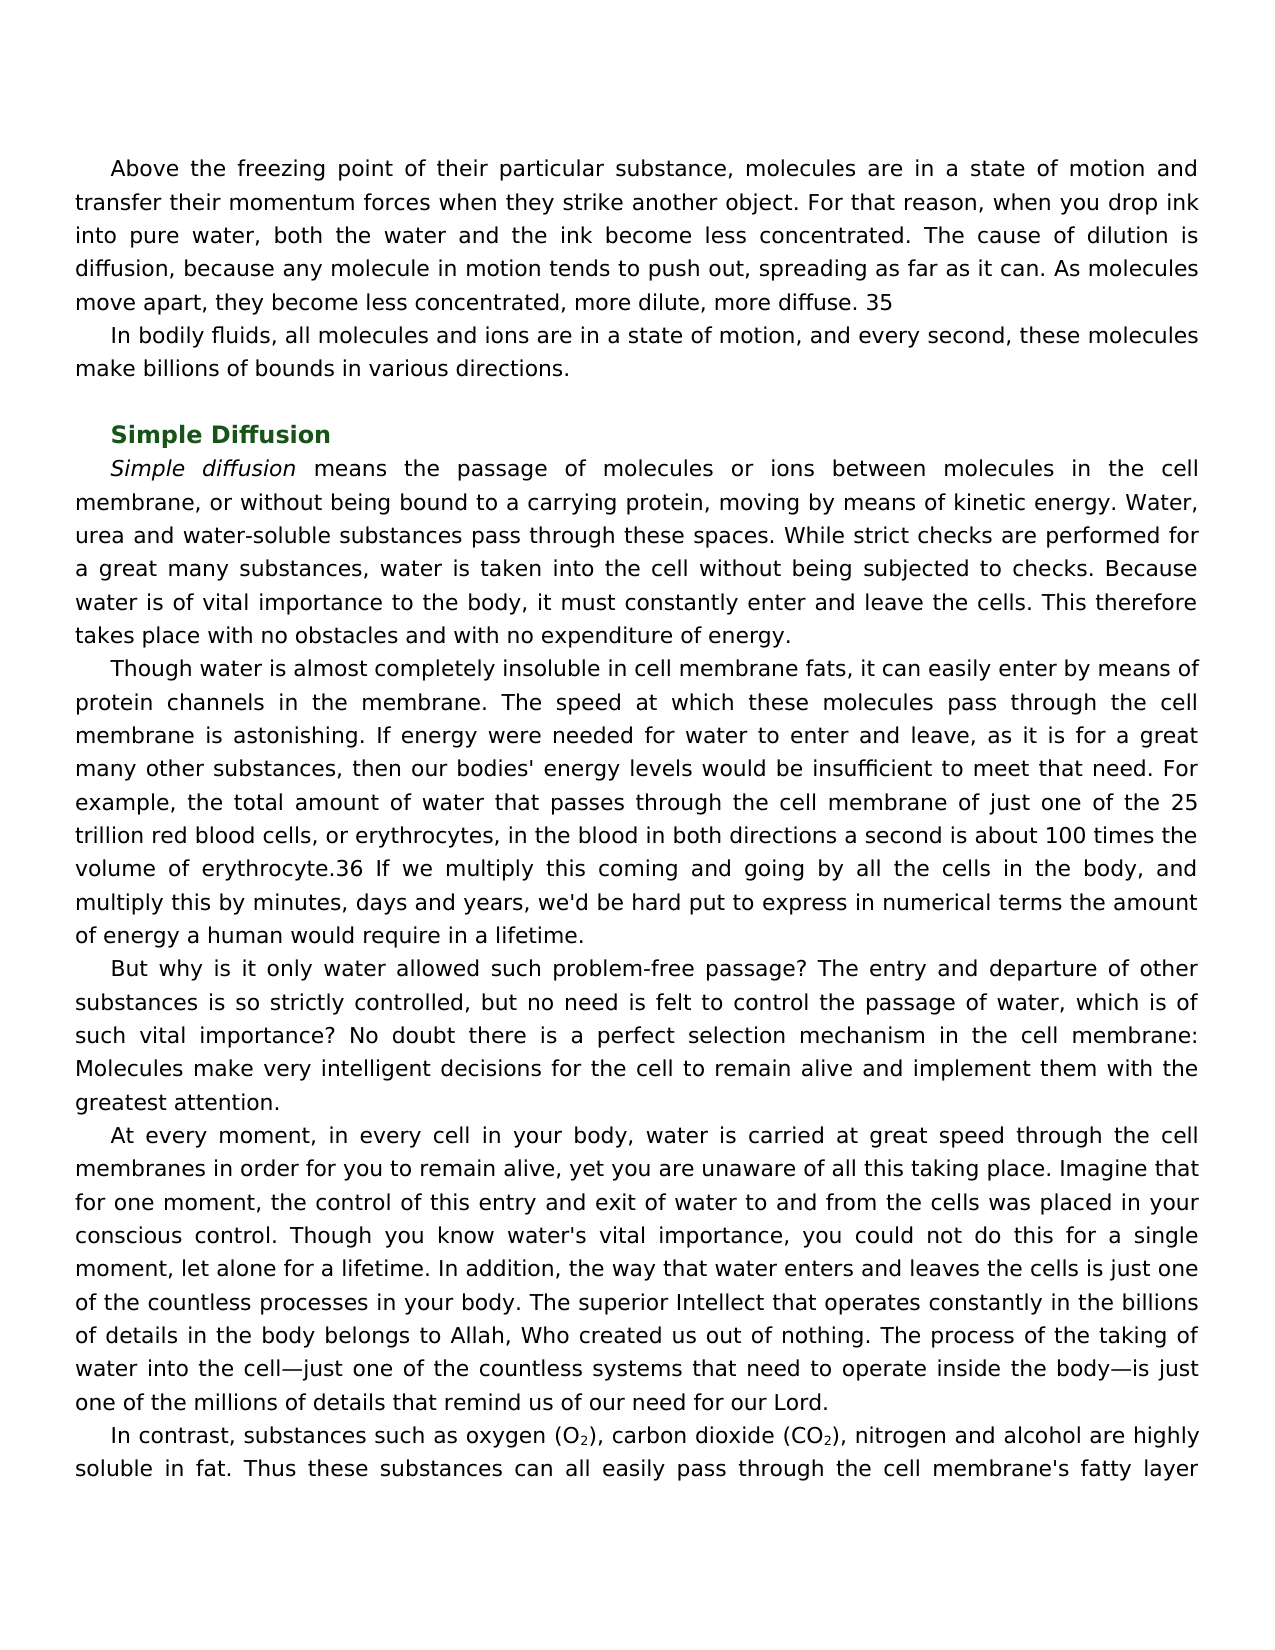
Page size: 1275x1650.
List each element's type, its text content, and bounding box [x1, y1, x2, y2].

text In bodily fluids, all molecules and ions are in a state of motion, and every second, these molecules make billions of bounds in various directions. [75, 317, 1200, 383]
text Simple diffusion means the passage of molecules or ions between molecules in the cell membrane, or without being bound to a carrying protein, moving by means of kinetic energy. Water, urea and water-soluble substances pass through these spaces. While strict checks are performed for a great many substances, water is taken into the cell without being subjected to checks. Because water is of vital importance to the body, it must constantly enter and leave the cells. This therefore takes place with no obstacles and with no expenditure of energy. [75, 450, 1200, 650]
text Above the freezing point of their particular substance, molecules are in a state of motion and transfer their momentum forces when they strike another object. For that reason, when you drop ink into pure water, both the water and the ink become less concentrated. The cause of dilution is diffusion, because any molecule in motion tends to push out, spreading as far as it can. As molecules move apart, they become less concentrated, more dilute, more diffuse. 35 [75, 150, 1200, 317]
text In contrast, substances such as oxygen (O2), carbon dioxide (CO2), nitrogen and alcohol are highly soluble in fat. Thus these substances can all easily pass through the cell membrane's fatty layer [75, 1417, 1200, 1483]
text At every moment, in every cell in your body, water is carried at great speed through the cell membranes in order for you to remain alive, yet you are unaware of all this taking place. Imagine that for one moment, the control of this entry and exit of water to and from the cells was placed in your conscious control. Though you know water's vital importance, you could not do this for a single moment, let alone for a lifetime. In addition, the way that water enters and leaves the cells is just one of the countless processes in your body. The superior Intellect that operates constantly in the billions of details in the body belongs to Allah, Who created us out of nothing. The process of the taking of water into the cell—just one of the countless systems that need to operate inside the body—is just one of the millions of details that remind us of our need for our Lord. [75, 1117, 1200, 1417]
text But why is it only water allowed such problem-free passage? The entry and departure of other substances is so strictly controlled, but no need is felt to control the passage of water, which is of such vital importance? No doubt there is a perfect selection mechanism in the cell membrane: Molecules make very intelligent decisions for the cell to remain alive and implement them with the greatest attention. [75, 950, 1200, 1117]
subtitle Simple Diffusion [75, 417, 1200, 450]
text Though water is almost completely insoluble in cell membrane fats, it can easily enter by means of protein channels in the membrane. The speed at which these molecules pass through the cell membrane is astonishing. If energy were needed for water to enter and leave, as it is for a great many other substances, then our bodies' energy levels would be insufficient to meet that need. For example, the total amount of water that passes through the cell membrane of just one of the 25 trillion red blood cells, or erythrocytes, in the blood in both directions a second is about 100 times the volume of erythrocyte.36 If we multiply this coming and going by all the cells in the body, and multiply this by minutes, days and years, we'd be hard put to express in numerical terms the amount of energy a human would require in a lifetime. [75, 650, 1200, 950]
